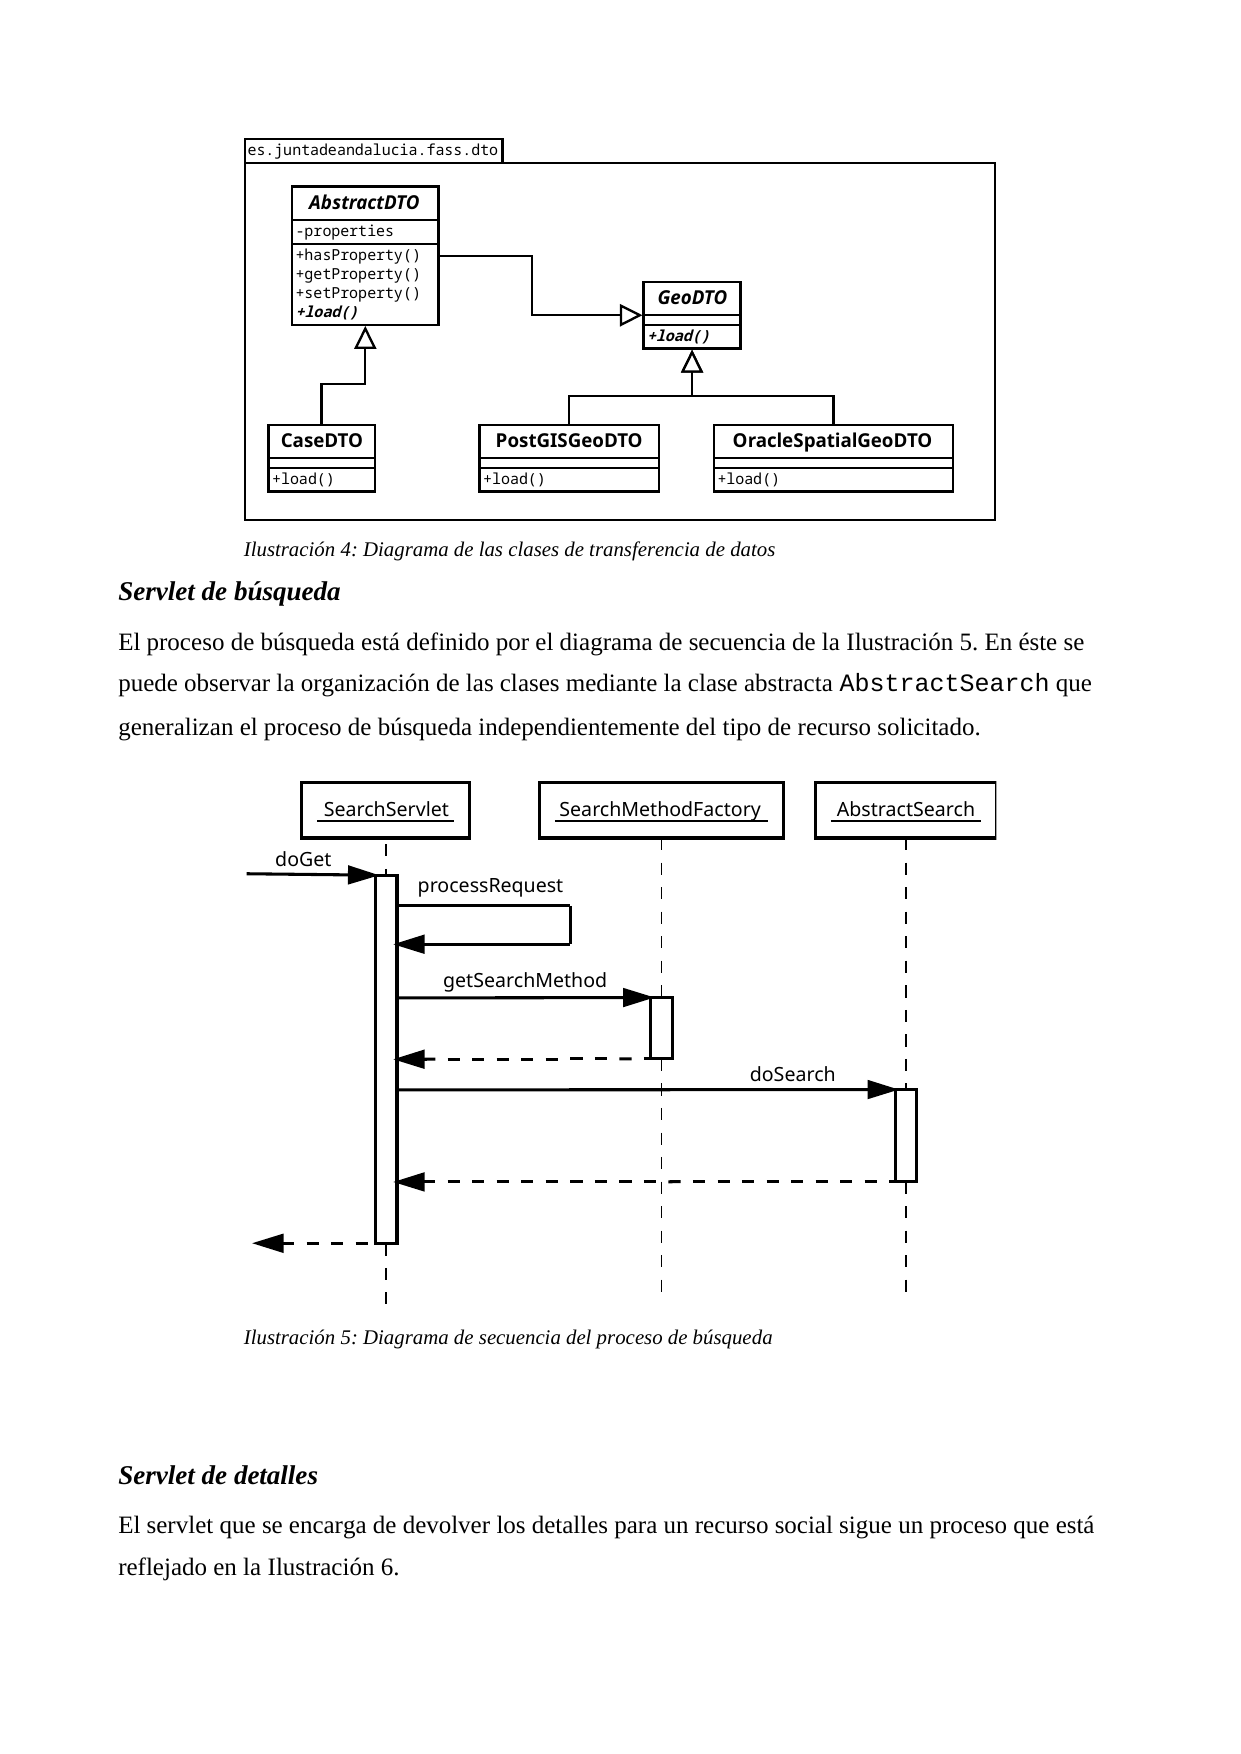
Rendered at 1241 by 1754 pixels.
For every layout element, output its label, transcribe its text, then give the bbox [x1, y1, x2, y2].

subtitle El servlet que se encarga de devolver los detalles para un recurso social sigue un proceso que está reflejado en la Ilustración 6. [118, 1511, 1122, 1581]
subtitle Servlet de detalles [118, 1460, 1122, 1490]
subtitle Servlet de búsqueda [118, 118, 1122, 606]
text Ilustración 5: Diagrama de secuencia del proceso de búsqueda [244, 785, 997, 1349]
text Ilustración 4: Diagrama de las clases de transferencia de datos [244, 132, 997, 561]
subtitle El proceso de búsqueda está definido por el diagrama de secuencia de la Ilustración 5. En éste se puede observar la organización de las clases mediante la clase abstracta AbstractSearch que generalizan el proceso de búsqueda independientemente del tipo de recurso solicitado. [118, 628, 1122, 741]
